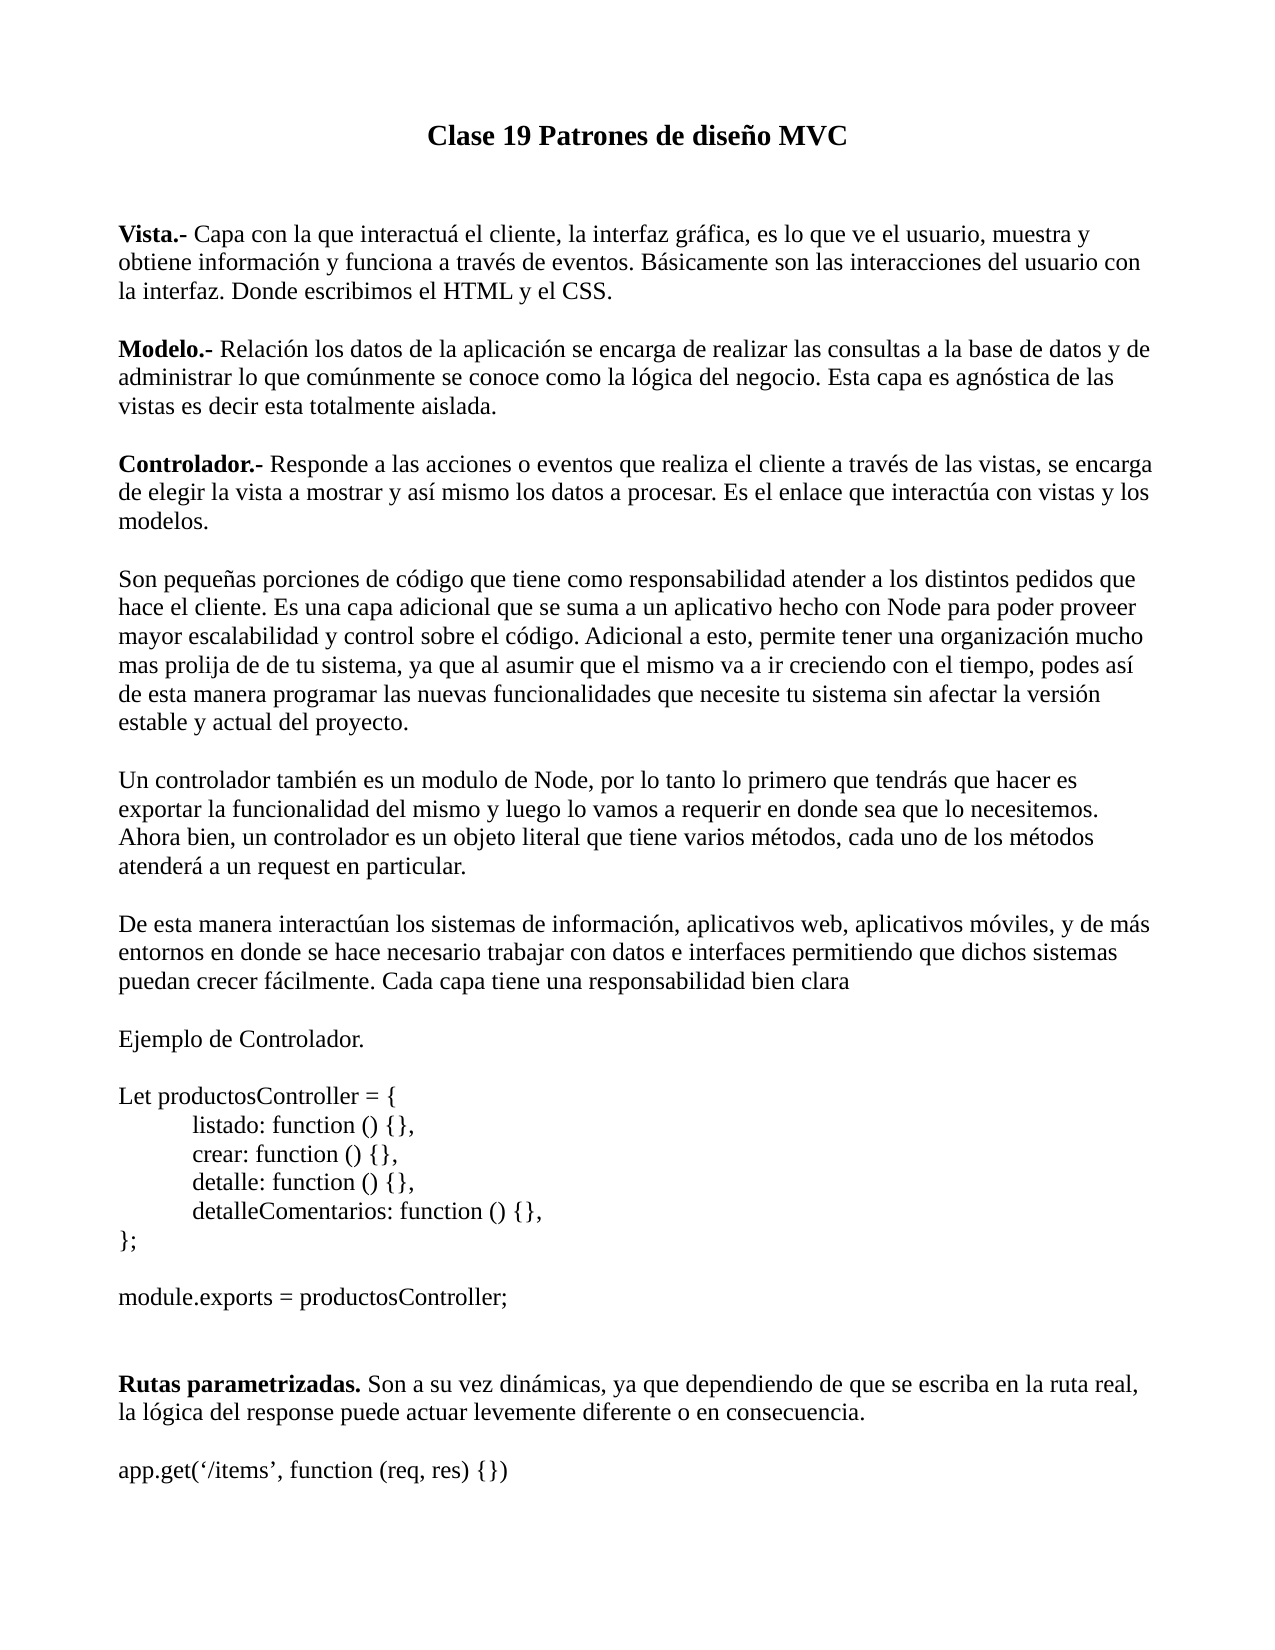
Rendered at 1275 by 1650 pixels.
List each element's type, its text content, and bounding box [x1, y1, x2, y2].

text Modelo.- Relación los datos de la aplicación se encarga de realizar las consultas a la base de datos y de administrar lo que comúnmente se conoce como la lógica del negocio. Esta capa es agnóstica de las vistas es decir esta totalmente aislada. [118, 334, 1157, 420]
text module.exports = productosController; [118, 1282, 1157, 1311]
text app.get(‘/items’, function (req, res) {}) [118, 1455, 1157, 1484]
text Ahora bien, un controlador es un objeto literal que tiene varios métodos, cada uno de los métodos atenderá a un request en particular. [118, 822, 1157, 880]
text Let productosController = { [118, 1081, 1157, 1110]
text Rutas parametrizadas. Son a su vez dinámicas, ya que dependiendo de que se escriba en la ruta real, la lógica del response puede actuar levemente diferente o en consecuencia. [118, 1369, 1157, 1426]
text detalleComentarios: function () {}, [118, 1196, 1157, 1225]
text Un controlador también es un modulo de Node, por lo tanto lo primero que tendrás que hacer es exportar la funcionalidad del mismo y luego lo vamos a requerir en donde sea que lo necesitemos. [118, 765, 1157, 822]
text listado: function () {}, [118, 1110, 1157, 1139]
text Clase 19 Patrones de diseño MVC [118, 118, 1157, 152]
text }; [118, 1225, 1157, 1254]
text Vista.- Capa con la que interactuá el cliente, la interfaz gráfica, es lo que ve el usuario, muestra y obtiene información y funciona a través de eventos. Básicamente son las interacciones del usuario con la interfaz. Donde escribimos el HTML y el CSS. [118, 219, 1157, 305]
text Controlador.- Responde a las acciones o eventos que realiza el cliente a través de las vistas, se encarga de elegir la vista a mostrar y así mismo los datos a procesar. Es el enlace que interactúa con vistas y los modelos. [118, 449, 1157, 535]
text crear: function () {}, [118, 1139, 1157, 1167]
text Ejemplo de Controlador. [118, 1024, 1157, 1052]
text detalle: function () {}, [118, 1167, 1157, 1196]
text De esta manera interactúan los sistemas de información, aplicativos web, aplicativos móviles, y de más entornos en donde se hace necesario trabajar con datos e interfaces permitiendo que dichos sistemas puedan crecer fácilmente. Cada capa tiene una responsabilidad bien clara [118, 909, 1157, 995]
text Son pequeñas porciones de código que tiene como responsabilidad atender a los distintos pedidos que hace el cliente. Es una capa adicional que se suma a un aplicativo hecho con Node para poder proveer mayor escalabilidad y control sobre el código. Adicional a esto, permite tener una organización mucho mas prolija de de tu sistema, ya que al asumir que el mismo va a ir creciendo con el tiempo, podes así de esta manera programar las nuevas funcionalidades que necesite tu sistema sin afectar la versión estable y actual del proyecto. [118, 564, 1157, 736]
